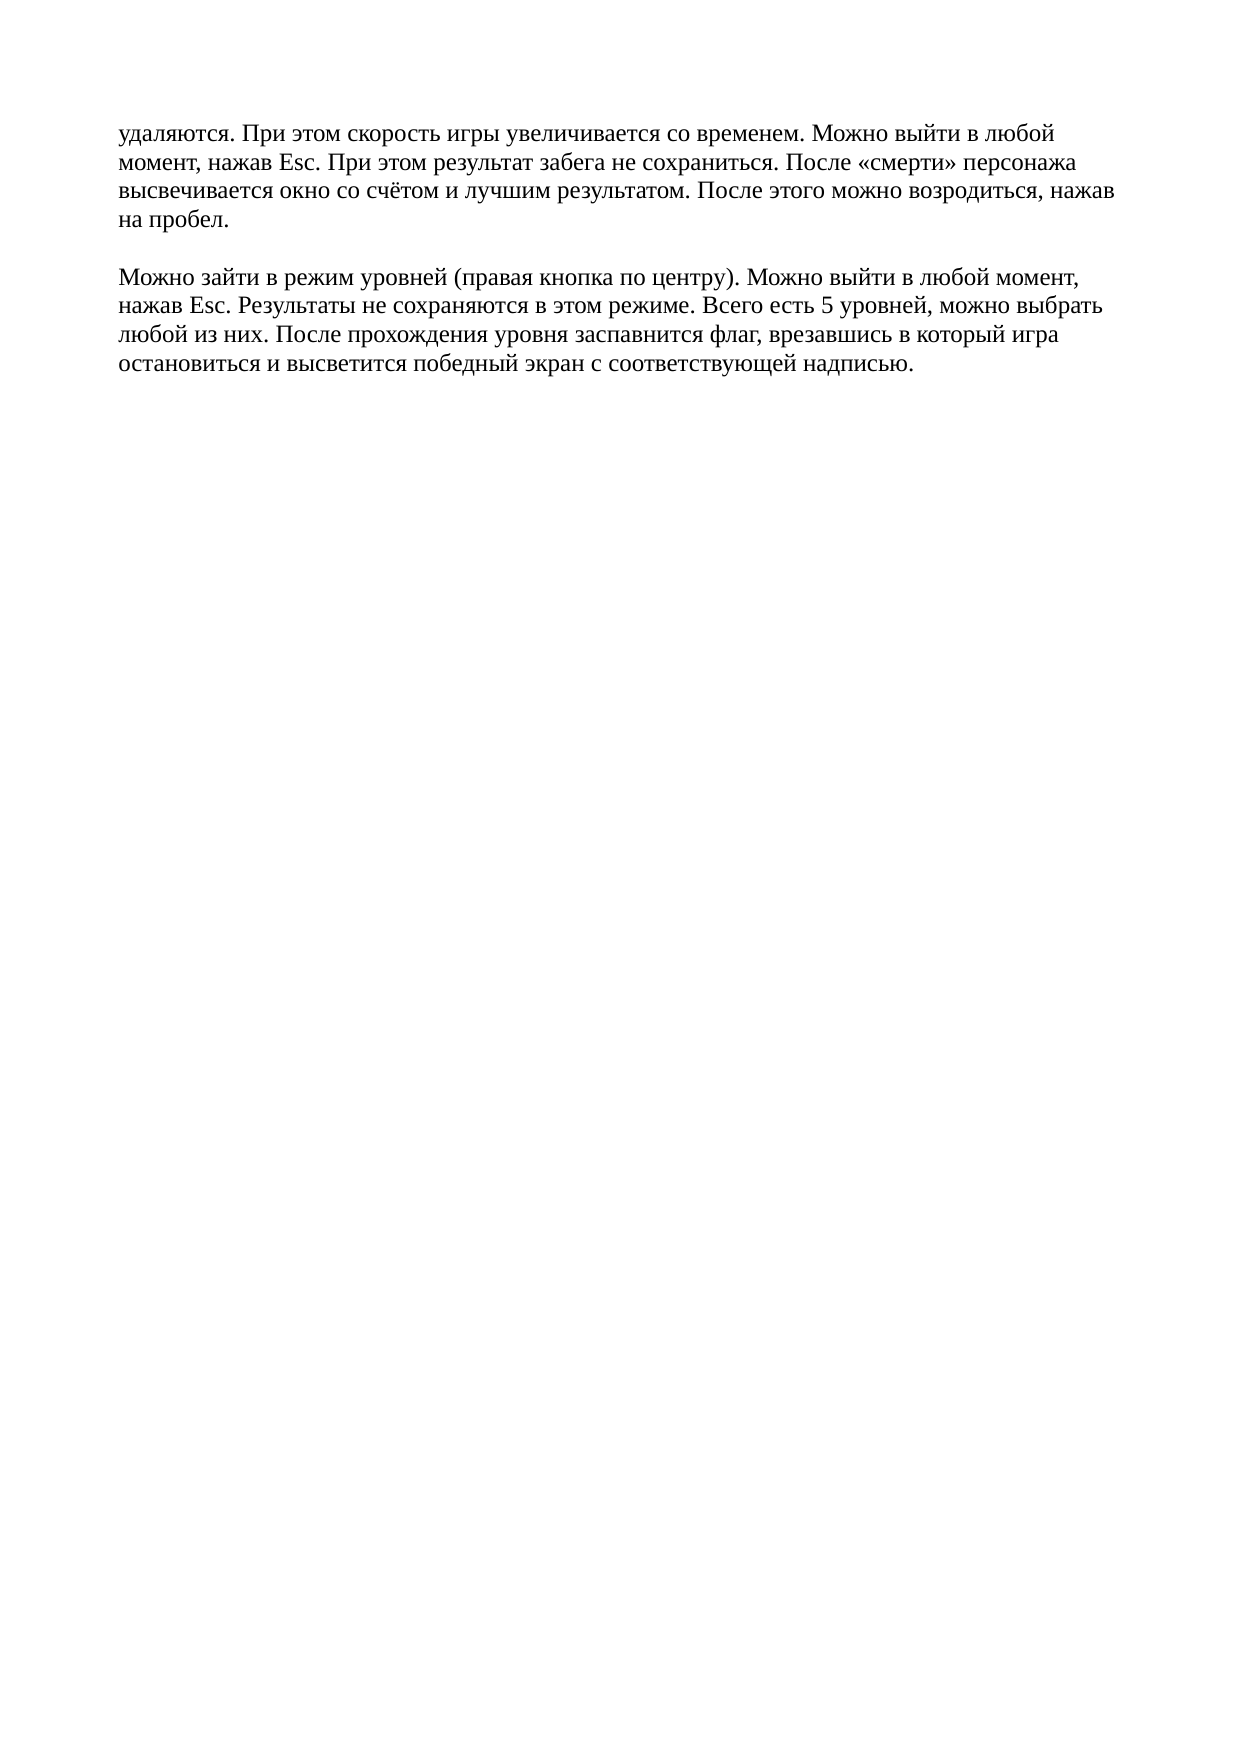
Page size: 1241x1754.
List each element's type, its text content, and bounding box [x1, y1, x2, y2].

text удаляются. При этом скорость игры увеличивается со временем. Можно выйти в любой момент, нажав Esc. При этом результат забега не сохраниться. После «смерти» персонажа высвечивается окно со счётом и лучшим результатом. После этого можно возродиться, нажав на пробел. [118, 118, 1122, 233]
text Можно зайти в режим уровней (правая кнопка по центру). Можно выйти в любой момент, нажав Esc. Результаты не сохраняются в этом режиме. Всего есть 5 уровней, можно выбрать любой из них. После прохождения уровня заспавнится флаг, врезавшись в который игра остановиться и высветится победный экран с соответствующей надписью. [118, 262, 1122, 377]
